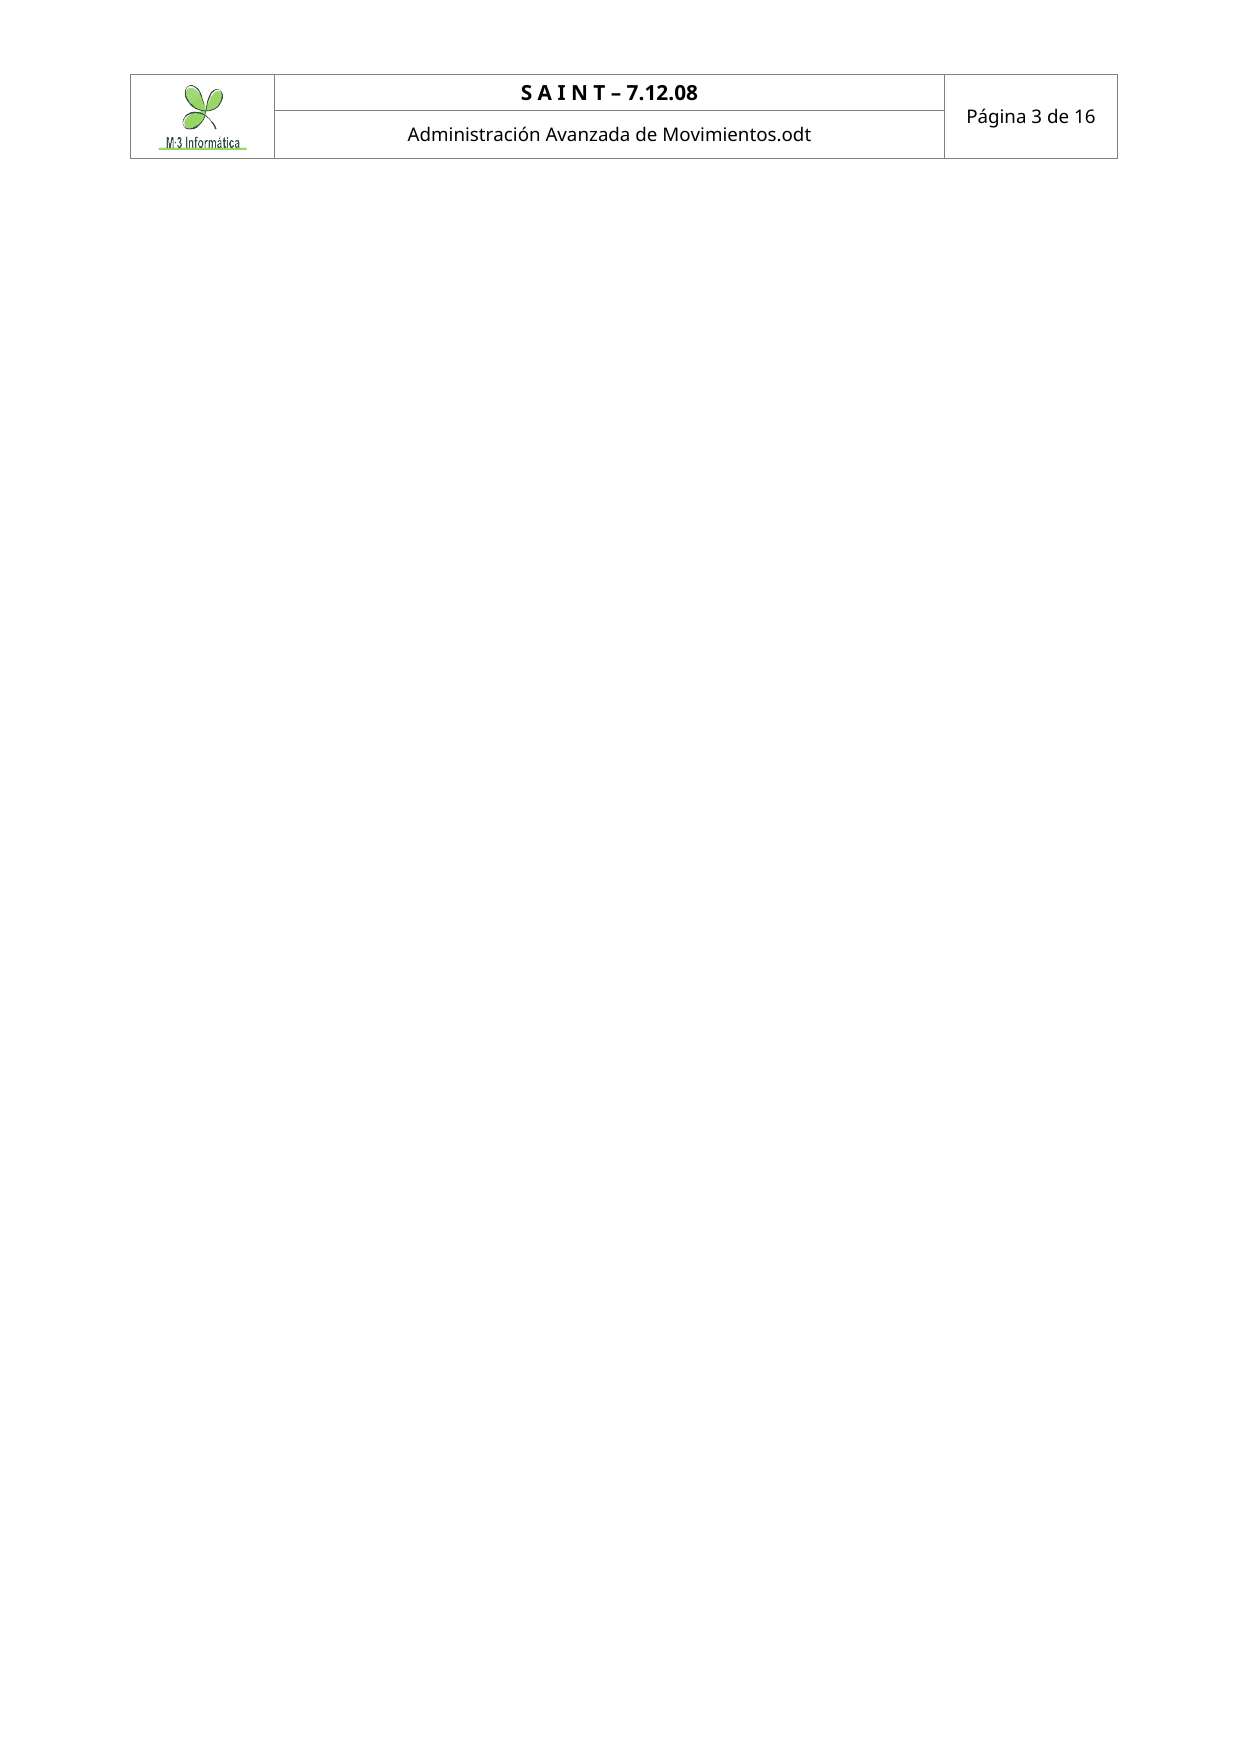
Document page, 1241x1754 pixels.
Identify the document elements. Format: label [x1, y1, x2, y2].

picture [158, 83, 247, 150]
